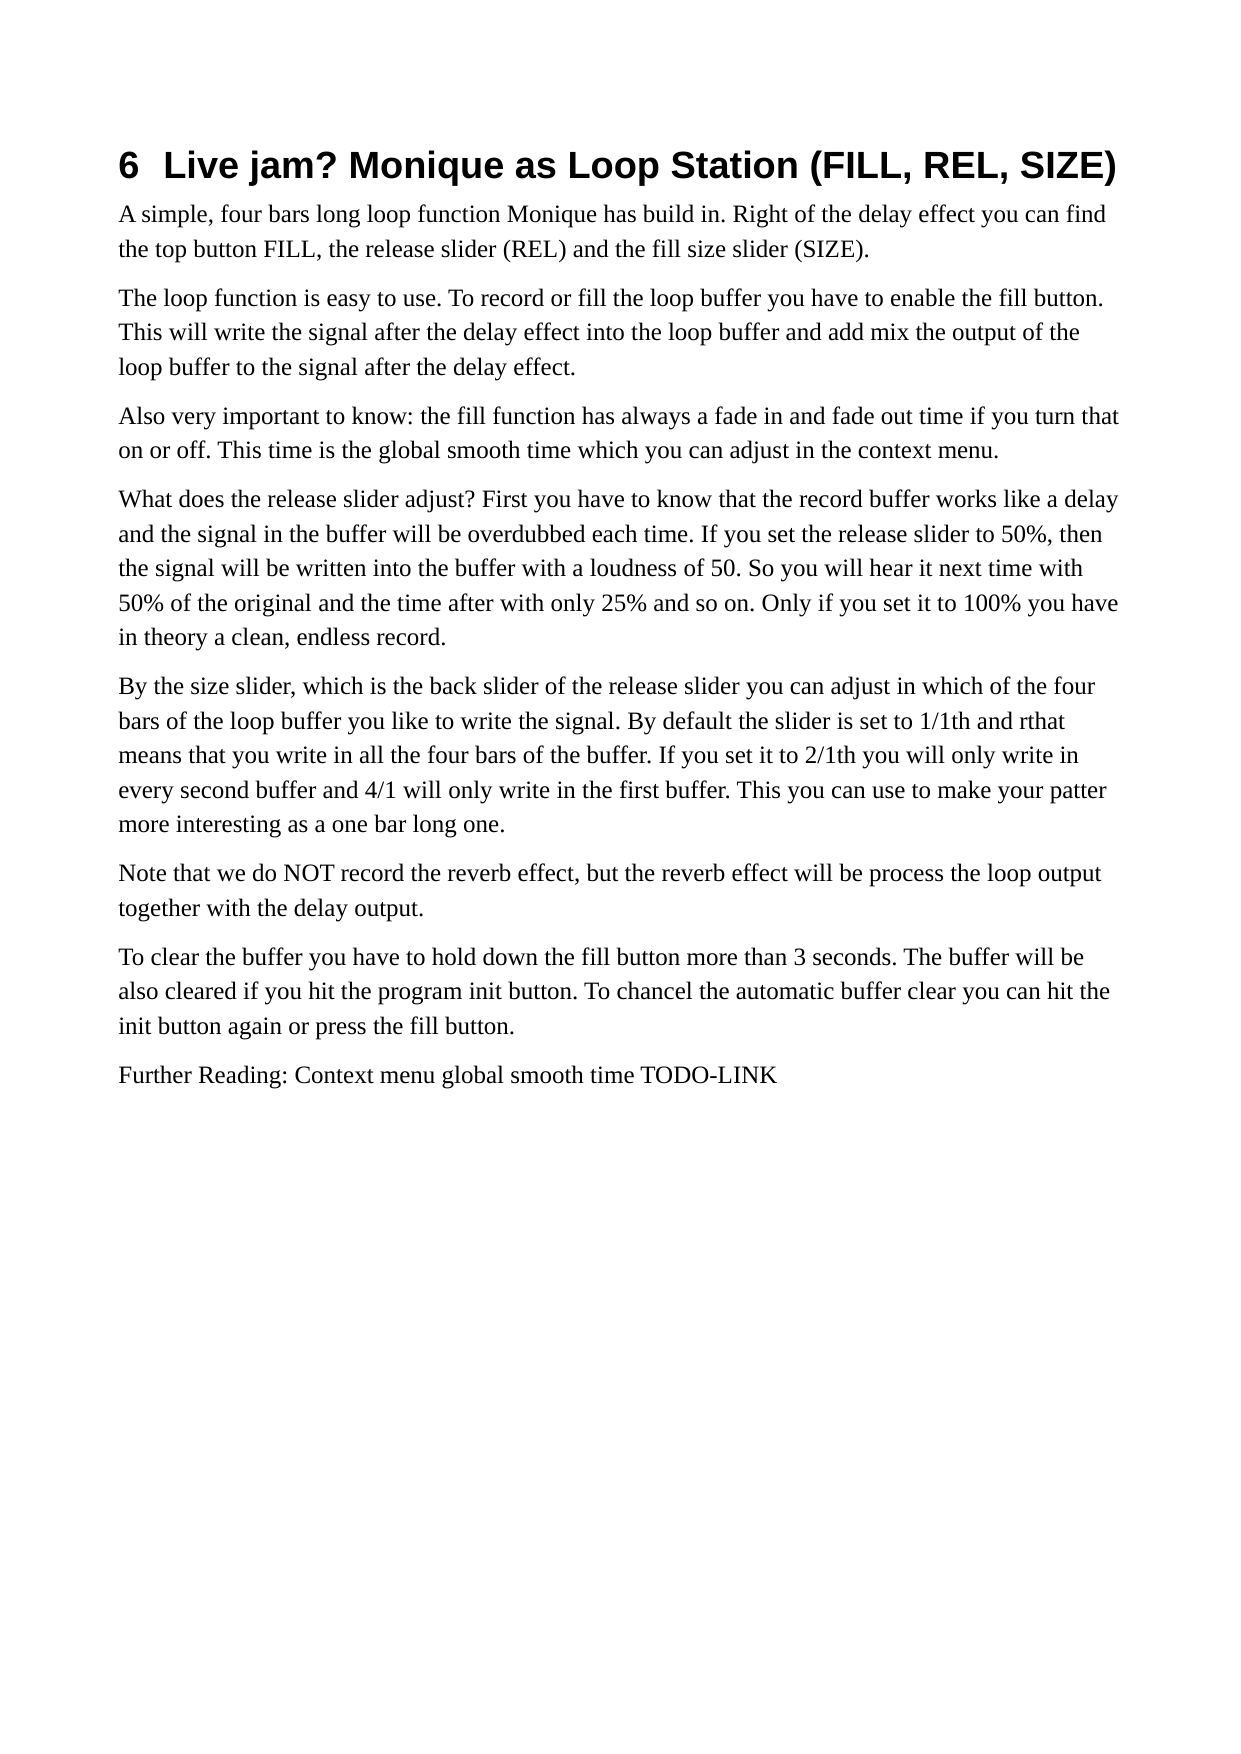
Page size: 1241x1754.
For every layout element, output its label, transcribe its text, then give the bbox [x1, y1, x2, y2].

text What does the release slider adjust? First you have to know that the record buffer works like a delay and the signal in the buffer will be overdubbed each time. If you set the release slider to 50%, then the signal will be written into the buffer with a loudness of 50. So you will hear it next time with 50% of the original and the time after with only 25% and so on. Only if you set it to 100% you have in theory a clean, endless record. [118, 484, 1122, 651]
text The loop function is easy to use. To record or fill the loop buffer you have to enable the fill button. This will write the signal after the delay effect into the loop buffer and add mix the output of the loop buffer to the signal after the delay effect. [118, 283, 1122, 381]
text Note that we do NOT record the reverb effect, but the reverb effect will be process the loop output together with the delay output. [118, 858, 1122, 922]
text By the size slider, which is the back slider of the release slider you can adjust in which of the four bars of the loop buffer you like to write the signal. By default the slider is set to 1/1th and rthat means that you write in all the four bars of the buffer. If you set it to 2/1th you will only write in every second buffer and 4/1 will only write in the first buffer. This you can use to make your patter more interesting as a one bar long one. [118, 671, 1122, 838]
text To clear the buffer you have to hold down the fill button more than 3 seconds. The buffer will be also cleared if you hit the program init button. To chancel the automatic buffer clear you can hit the init button again or press the fill button. [118, 942, 1122, 1039]
text Further Reading: Context menu global smooth time TODO-LINK [118, 1060, 1122, 1089]
text Also very important to know: the fill function has always a fade in and fade out time if you turn that on or off. This time is the global smooth time which you can adjust in the context menu. [118, 401, 1122, 464]
subtitle Live jam? Monique as Loop Station (FILL, REL, SIZE) [118, 143, 1122, 187]
text A simple, four bars long loop function Monique has build in. Right of the delay effect you can find the top button FILL, the release slider (REL) and the fill size slider (SIZE). [118, 199, 1122, 262]
